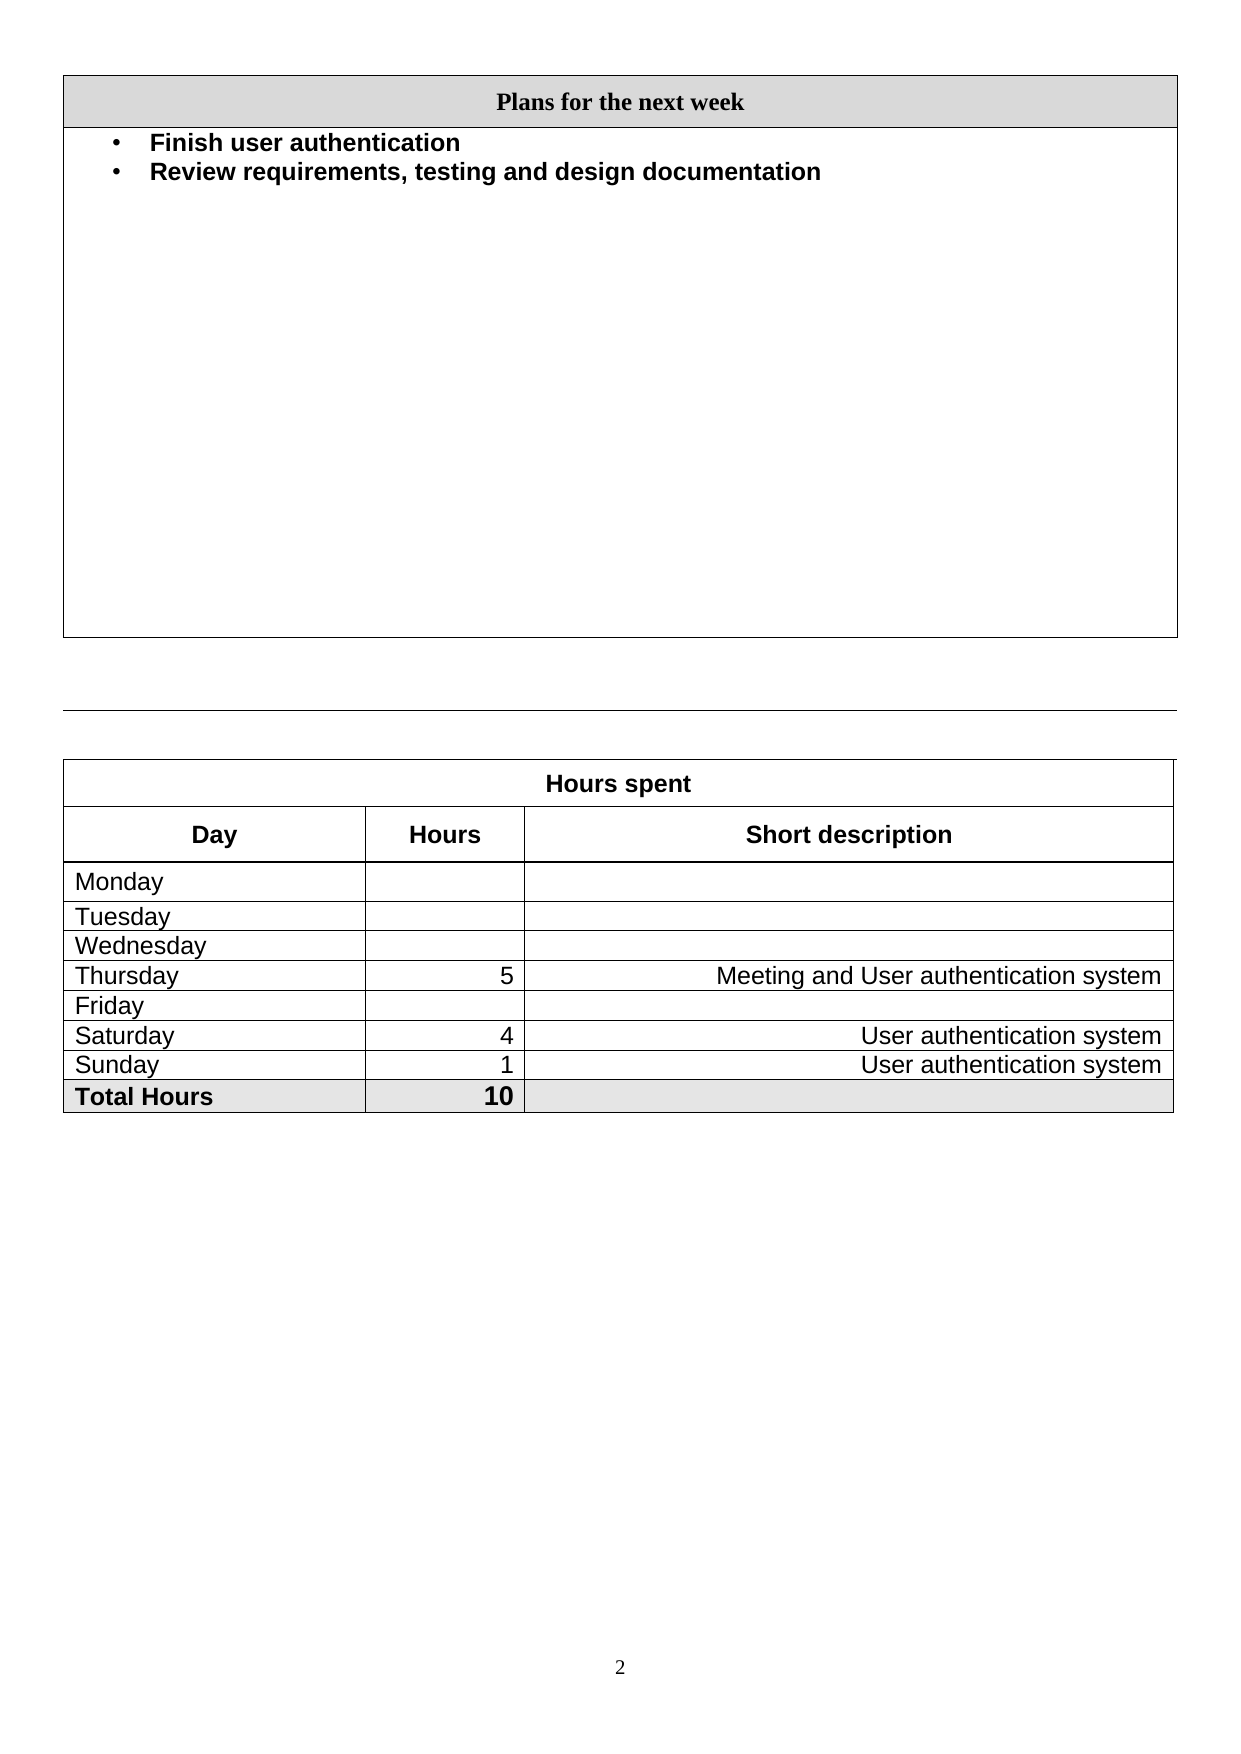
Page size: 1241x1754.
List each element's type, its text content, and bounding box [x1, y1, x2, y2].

table_cell User authentication system [525, 1051, 1173, 1079]
table_cell Tuesday [64, 902, 365, 930]
table_cell 4 [366, 1021, 524, 1049]
table_cell Finish user authentication Review requirements, testing and design documentation [64, 128, 1177, 637]
table_cell Thursday [64, 961, 365, 990]
table_cell [525, 1080, 1173, 1112]
table_cell [525, 863, 1173, 901]
table_cell 5 [366, 961, 524, 990]
table_cell Wednesday [64, 931, 365, 960]
table_cell [366, 991, 524, 1020]
table_cell [525, 902, 1173, 930]
table_header [63, 711, 1177, 759]
table_cell Total Hours [64, 1080, 365, 1112]
table_cell Short description [525, 807, 1173, 861]
table_cell [366, 863, 524, 901]
table_cell 10 [366, 1080, 524, 1112]
table_cell Sunday [64, 1051, 365, 1079]
table_cell 1 [366, 1051, 524, 1079]
table_cell Meeting and User authentication system [525, 961, 1173, 990]
table_cell Hours [366, 807, 524, 861]
table_cell Saturday [64, 1021, 365, 1049]
table_cell Monday [64, 863, 365, 901]
table_cell Day [64, 807, 365, 861]
table_cell Hours spent [64, 760, 1173, 806]
table_cell Friday [64, 991, 365, 1020]
table_cell User authentication system [525, 1021, 1173, 1049]
table_cell [525, 931, 1173, 960]
table_header Plans for the next week [64, 76, 1177, 127]
table_cell [366, 931, 524, 960]
table_cell [366, 902, 524, 930]
table_cell [525, 991, 1173, 1020]
